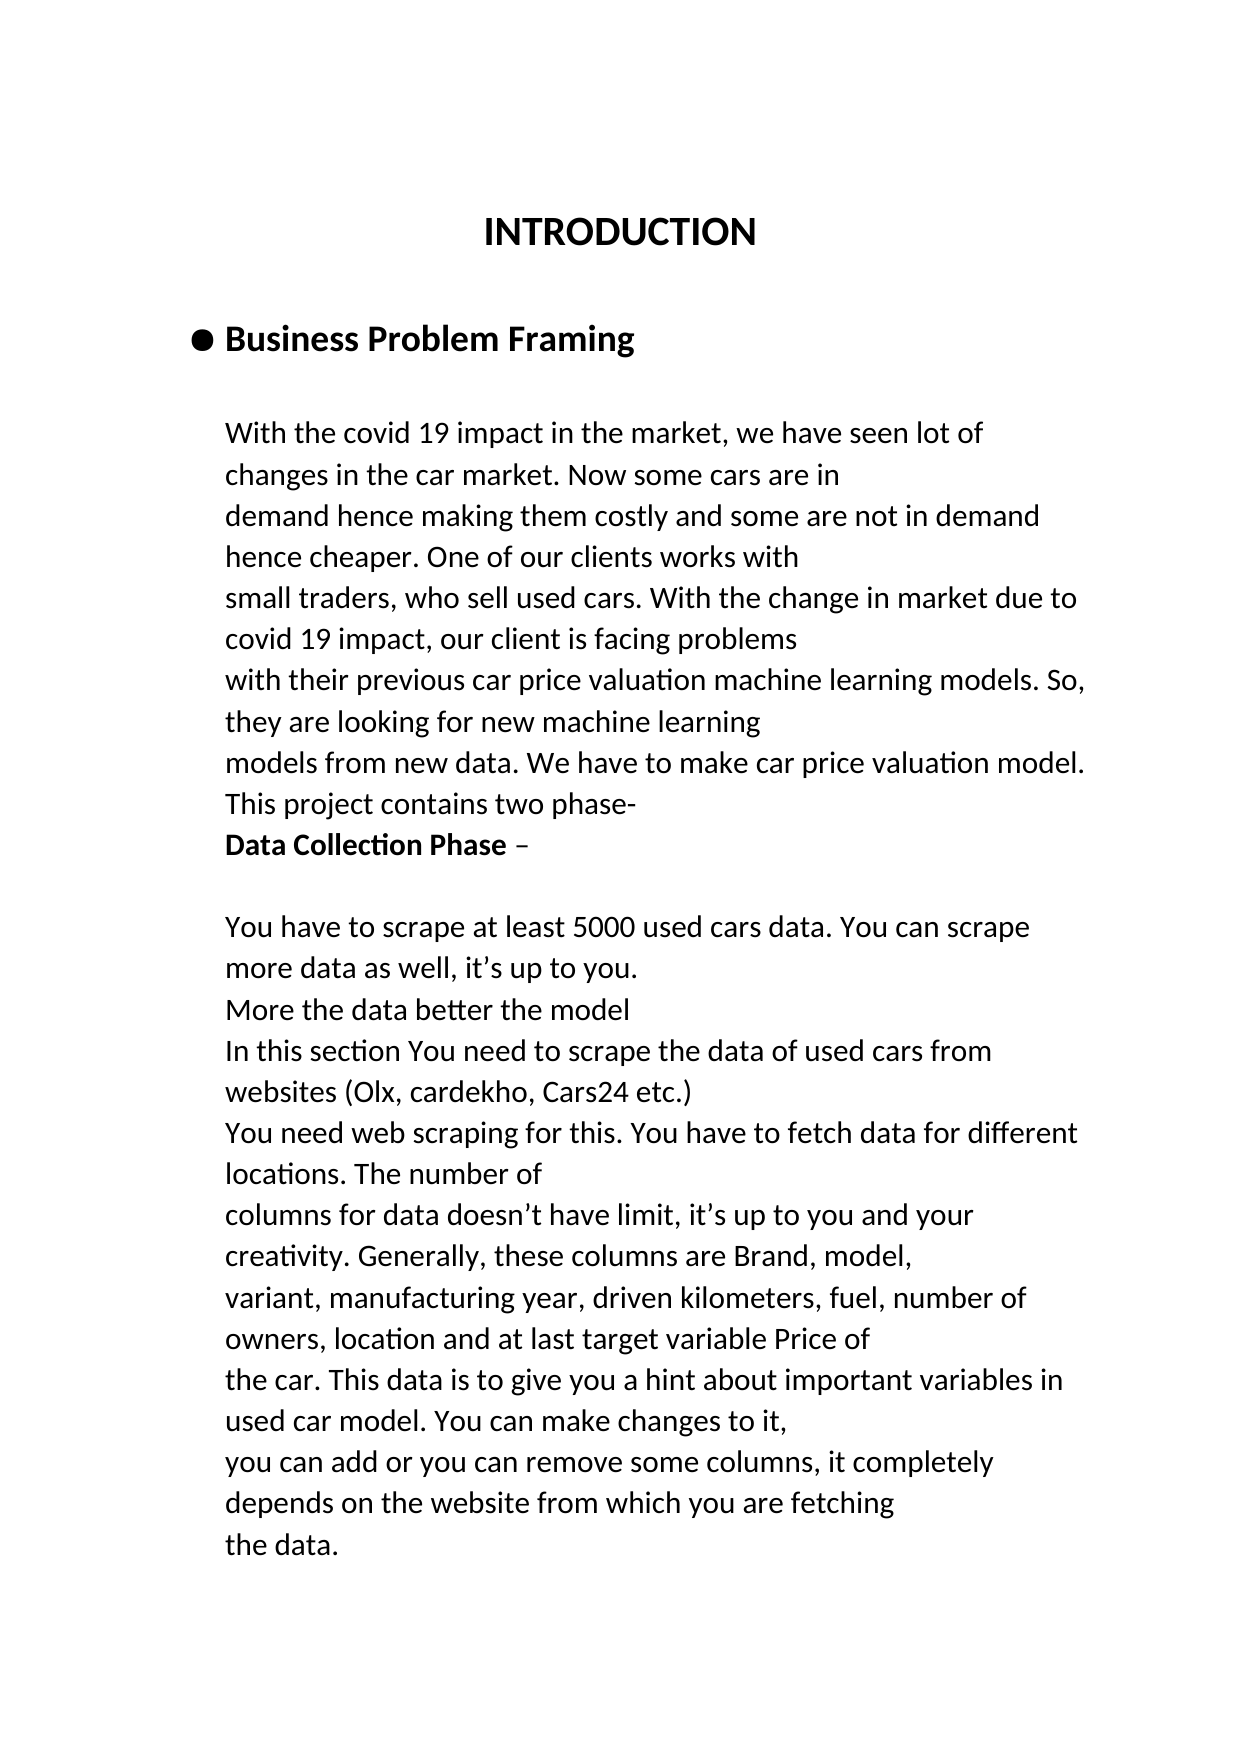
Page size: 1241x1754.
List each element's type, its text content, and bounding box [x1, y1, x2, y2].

list You have to scrape at least 5000 used cars data. You can scrape more data as well, it’s up to you. [225, 907, 1090, 987]
list Business Problem Framing [187, 315, 1090, 361]
list models from new data. We have to make car price valuation model. This project contains two phase- [225, 743, 1090, 822]
list INTRODUCTION [150, 205, 1090, 256]
list the car. This data is to give you a hint about important variables in used car model. You can make changes to it, [225, 1360, 1090, 1439]
list you can add or you can remove some columns, it completely depends on the website from which you are fetching [225, 1442, 1090, 1522]
list columns for data doesn’t have limit, it’s up to you and your creativity. Generally, these columns are Brand, model, [225, 1195, 1090, 1275]
list demand hence making them costly and some are not in demand hence cheaper. One of our clients works with [225, 496, 1090, 575]
list With the covid 19 impact in the market, we have seen lot of changes in the car market. Now some cars are in [225, 414, 1090, 493]
list You need web scraping for this. You have to fetch data for different locations. The number of [225, 1113, 1090, 1192]
list Data Collection Phase – [225, 825, 1090, 863]
list small traders, who sell used cars. With the change in market due to covid 19 impact, our client is facing problems [225, 578, 1090, 657]
list More the data better the model [225, 990, 1090, 1028]
list variant, manufacturing year, driven kilometers, fuel, number of owners, location and at last target variable Price of [225, 1278, 1090, 1357]
list the data. [225, 1524, 1090, 1563]
list In this section You need to scrape the data of used cars from websites (Olx, cardekho, Cars24 etc.) [225, 1031, 1090, 1110]
list with their previous car price valuation machine learning models. So, they are looking for new machine learning [225, 661, 1090, 740]
